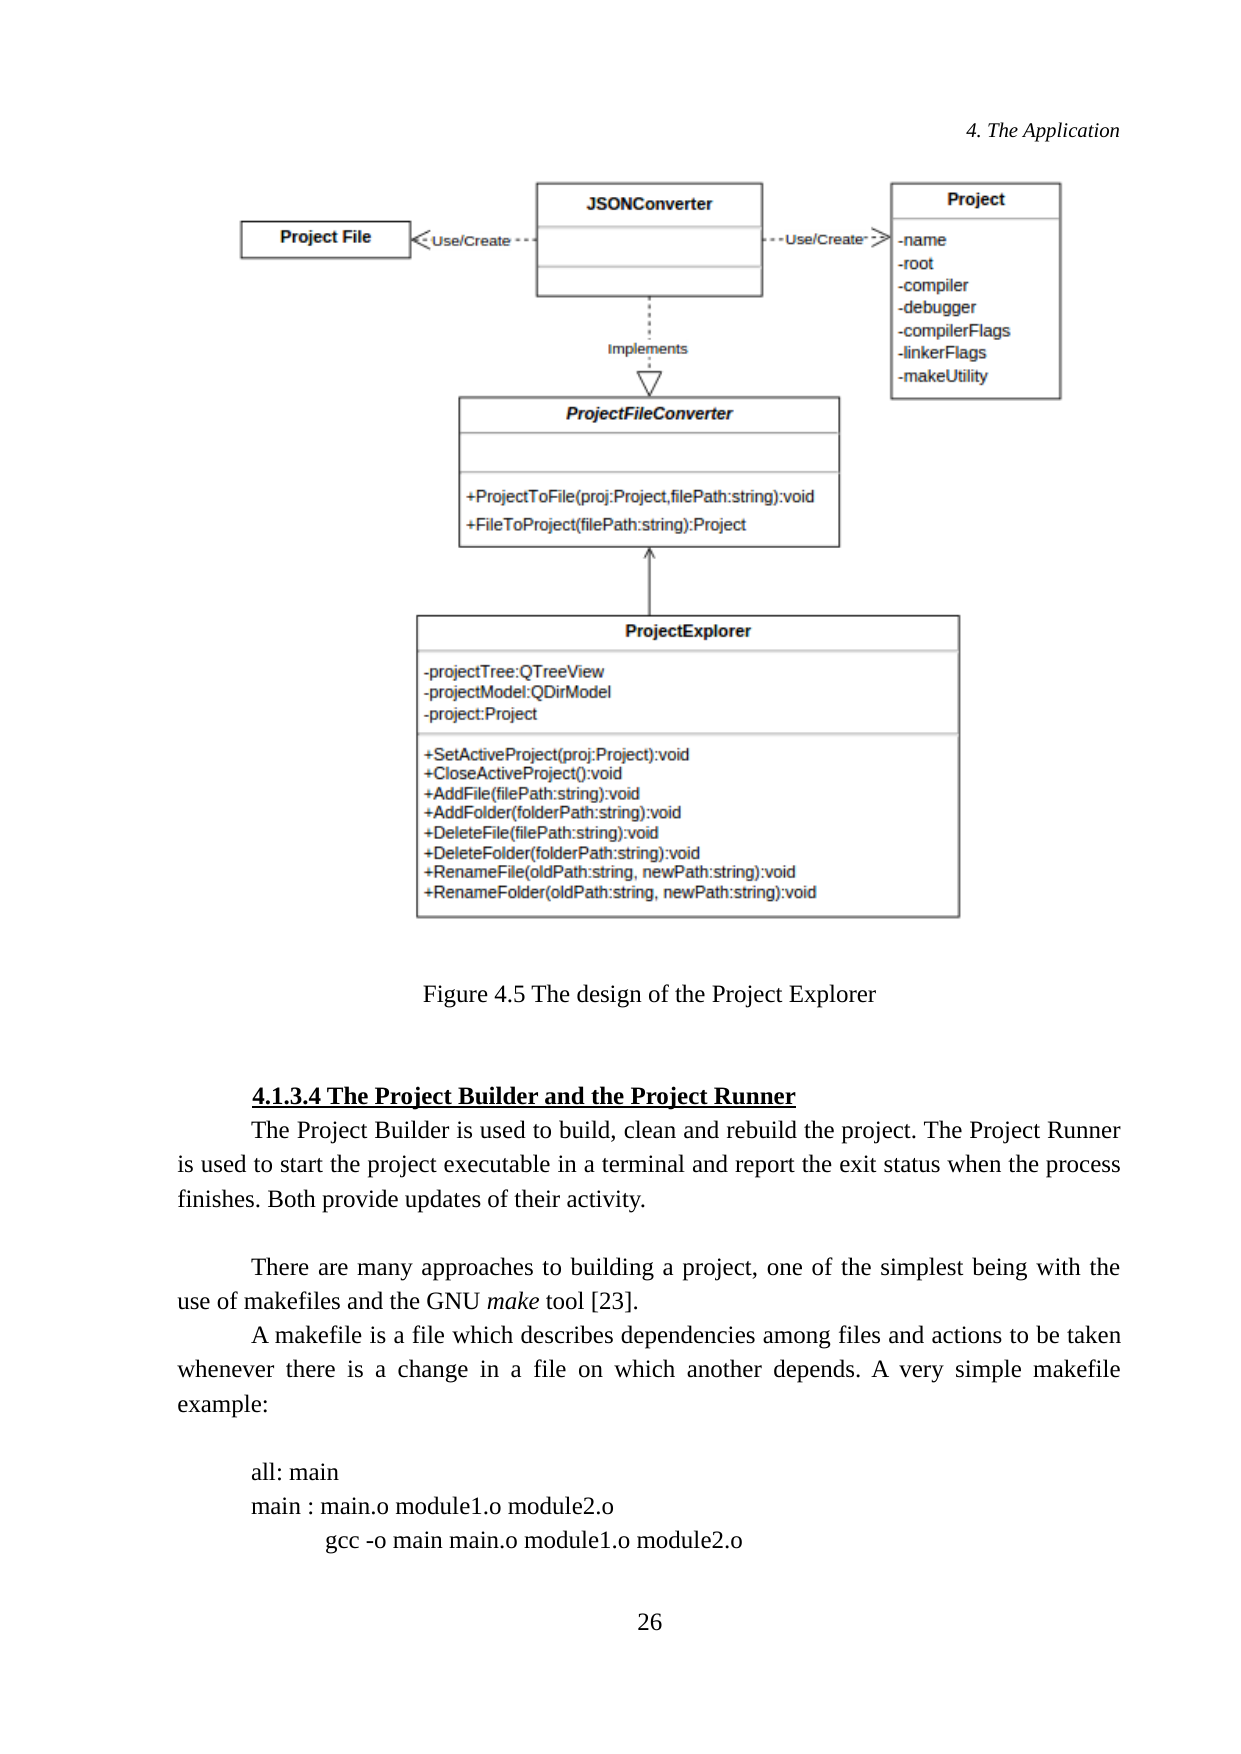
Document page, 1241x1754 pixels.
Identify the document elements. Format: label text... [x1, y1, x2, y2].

text Figure 4.5 The design of the Project Explorer [177, 979, 1122, 1008]
subtitle 4.1.3.4 The Project Builder and the Project Runner [177, 1081, 1122, 1110]
text A makefile is a file which describes dependencies among files and actions to be taken whenever there is a change in a file on which another depends. A very simple makefile example: [177, 1320, 1122, 1417]
text main : main.o module1.o module2.o [177, 1491, 1122, 1520]
text gcc -o main main.o module1.o module2.o [177, 1525, 1122, 1554]
text all: main [177, 1457, 1122, 1486]
picture [232, 171, 1067, 925]
text The Project Builder is used to build, clean and rebuild the project. The Project Runner is used to start the project executable in a terminal and report the exit status when the process finishes. Both provide updates of their activity. [177, 1115, 1122, 1212]
text There are many approaches to building a project, one of the simplest being with the use of makefiles and the GNU make tool [23]. [177, 1252, 1122, 1315]
